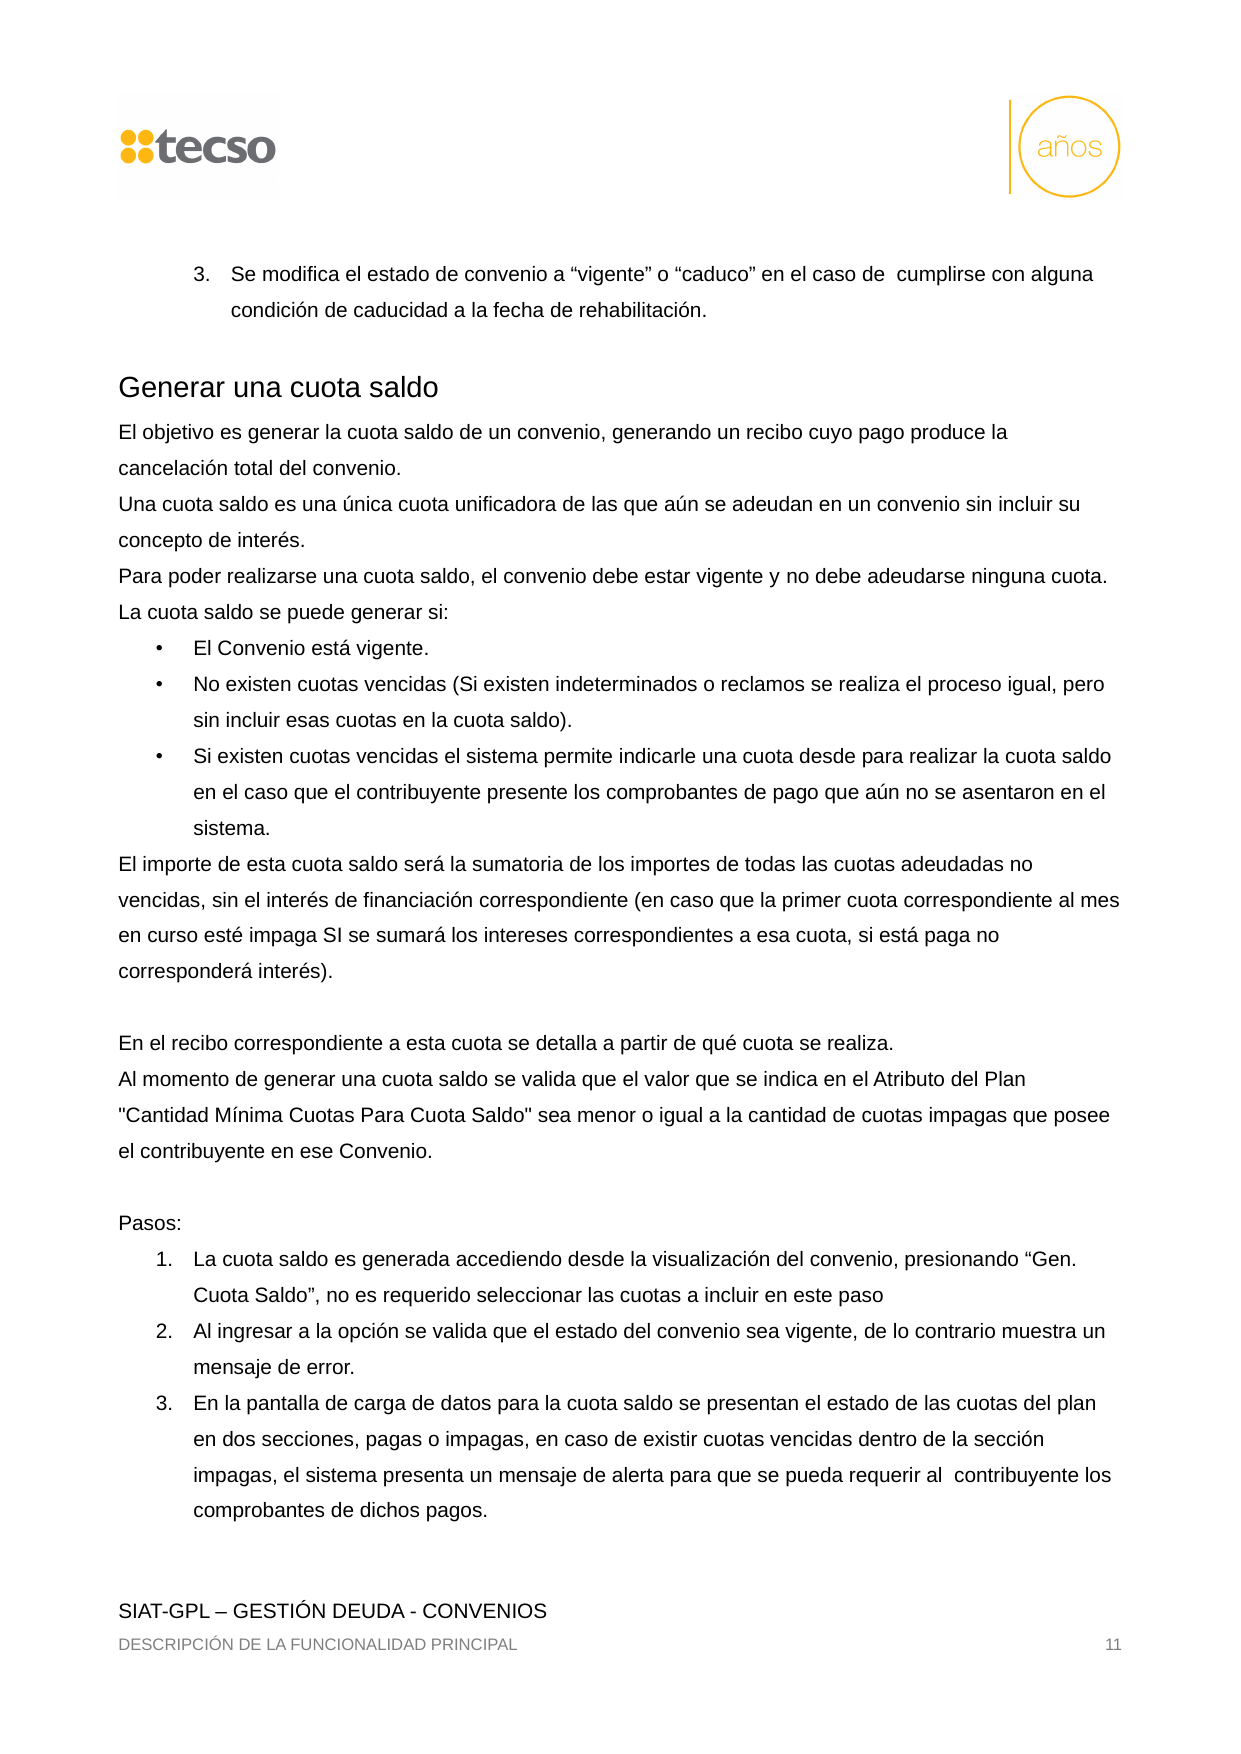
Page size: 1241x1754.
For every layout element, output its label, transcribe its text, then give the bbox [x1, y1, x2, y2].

subtitle Generar una cuota saldo [118, 369, 1122, 403]
list El Convenio está vigente. [156, 636, 1122, 659]
text Al momento de generar una cuota saldo se valida que el valor que se indica en el Atributo del Plan "Cantidad Mínima Cuotas Para Cuota Saldo" sea menor o igual a la cantidad de cuotas impagas que posee el contribuyente en ese Convenio. [118, 1067, 1122, 1163]
text Para poder realizarse una cuota saldo, el convenio debe estar vigente y no debe adeudarse ninguna cuota. [118, 564, 1122, 588]
text El objetivo es generar la cuota saldo de un convenio, generando un recibo cuyo pago produce la cancelación total del convenio. [118, 420, 1122, 480]
list Si existen cuotas vencidas el sistema permite indicarle una cuota desde para realizar la cuota saldo en el caso que el contribuyente presente los comprobantes de pago que aún no se asentaron en el sistema. [156, 743, 1122, 839]
text Pasos: [118, 1211, 1122, 1235]
text Una cuota saldo es una única cuota unificadora de las que aún se adeudan en un convenio sin incluir su concepto de interés. [118, 492, 1122, 552]
list En la pantalla de carga de datos para la cuota saldo se presentan el estado de las cuotas del plan en dos secciones, pagas o impagas, en caso de existir cuotas vencidas dentro de la sección impagas, el sistema presenta un mensaje de alerta para que se pueda requerir al contribuyente los comprobantes de dichos pagos. [156, 1391, 1122, 1522]
list Se modifica el estado de convenio a “vigente” o “caduco” en el caso de cumplirse con alguna condición de caducidad a la fecha de rehabilitación. [193, 262, 1122, 322]
list Al ingresar a la opción se valida que el estado del convenio sea vigente, de lo contrario muestra un mensaje de error. [156, 1319, 1122, 1378]
list La cuota saldo es generada accediendo desde la visualización del convenio, presionando “Gen. Cuota Saldo”, no es requerido seleccionar las cuotas a incluir en este paso [156, 1247, 1122, 1307]
picture [118, 92, 279, 201]
text En el recibo correspondiente a esta cuota se detalla a partir de qué cuota se realiza. [118, 1031, 1122, 1055]
list No existen cuotas vencidas (Si existen indeterminados o reclamos se realiza el proceso igual, pero sin incluir esas cuotas en la cuota saldo). [156, 672, 1122, 732]
text El importe de esta cuota saldo será la sumatoria de los importes de todas las cuotas adeudadas no vencidas, sin el interés de financiación correspondiente (en caso que la primer cuota correspondiente al mes en curso esté impaga SI se sumará los intereses correspondientes a esa cuota, si está paga no corresponderá interés). [118, 851, 1122, 983]
picture [1007, 92, 1123, 201]
text La cuota saldo se puede generar si: [118, 599, 1122, 623]
